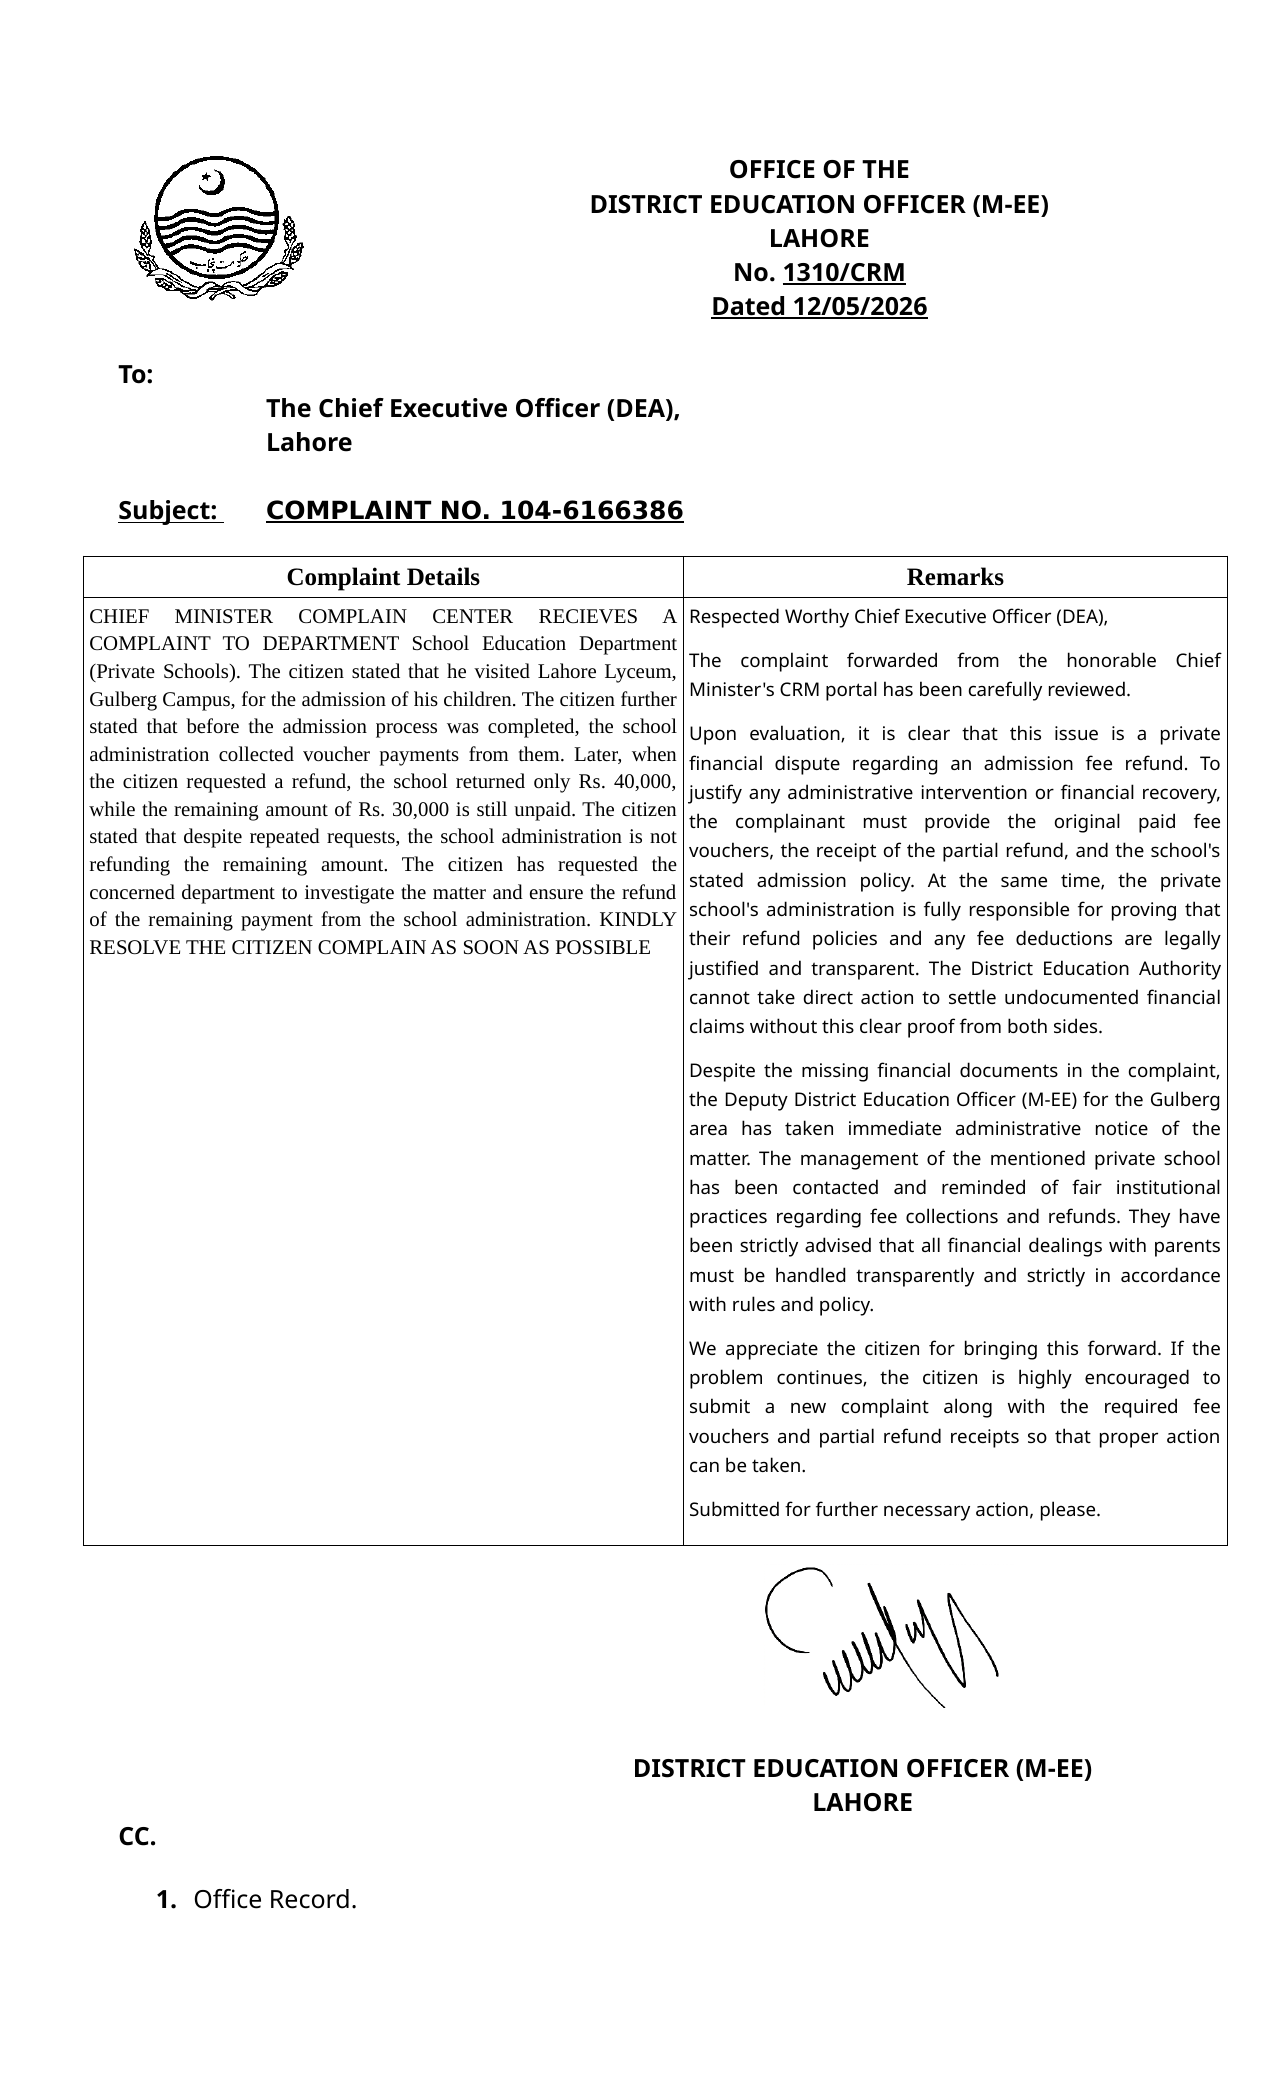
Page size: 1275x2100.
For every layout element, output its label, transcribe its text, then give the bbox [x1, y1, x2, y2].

text CC. [118, 1819, 1157, 1853]
text LAHORE [568, 1785, 1157, 1819]
text The Chief Executive Officer (DEA), [118, 391, 1157, 425]
list Office Record. [156, 1882, 1157, 1916]
table_header Complaint Details [84, 557, 683, 597]
table_header Remarks [684, 557, 1227, 597]
text Lahore [118, 425, 1157, 459]
table_cell CHIEF MINISTER COMPLAIN CENTER RECIEVES A COMPLAINT TO DEPARTMENT School Education Department (Private Schools). The citizen stated that he visited Lahore Lyceum, Gulberg Campus, for the admission of his children. The citizen further stated that before the admission process was completed, the school administration collected voucher payments from them. Later, when the citizen requested a refund, the school returned only Rs. 40,000, while the remaining amount of Rs. 30,000 is still unpaid. The citizen stated that despite repeated requests, the school administration is not refunding the remaining amount. The citizen has requested the concerned department to investigate the matter and ensure the refund of the remaining payment from the school administration. KINDLY RESOLVE THE CITIZEN COMPLAIN AS SOON AS POSSIBLE [84, 598, 683, 1545]
picture [130, 152, 308, 307]
table_cell Respected Worthy Chief Executive Officer (DEA), The complaint forwarded from the honorable Chief Minister's CRM portal has been carefully reviewed. Upon evaluation, it is clear that this issue is a private financial dispute regarding an admission fee refund. To justify any administrative intervention or financial recovery, the complainant must provide the original paid fee vouchers, the receipt of the partial refund, and the school's stated admission policy. At the same time, the private school's administration is fully responsible for proving that their refund policies and any fee deductions are legally justified and transparent. The District Education Authority cannot take direct action to settle undocumented financial claims without this clear proof from both sides. Despite the missing financial documents in the complaint, the Deputy District Education Officer (M-EE) for the Gulberg area has taken immediate administrative notice of the matter. The management of the mentioned private school has been contacted and reminded of fair institutional practices regarding fee collections and refunds. They have been strictly advised that all financial dealings with parents must be handled transparently and strictly in accordance with rules and policy. We appreciate the citizen for bringing this forward. If the problem continues, the citizen is highly encouraged to submit a new complaint along with the required fee vouchers and partial refund receipts so that proper action can be taken. Submitted for further necessary action, please. [684, 598, 1227, 1545]
table_header [118, 152, 373, 322]
picture [778, 1564, 1019, 1712]
table_header OFFICE OF THE DISTRICT EDUCATION OFFICER (M-EE) LAHORE No. 1310/CRM Dated 12/05/2026 [373, 152, 1116, 322]
text To: [118, 357, 1157, 391]
text Subject: COMPLAINT NO. 104-6166386 [118, 493, 1157, 527]
text DISTRICT EDUCATION OFFICER (M-EE) [568, 1751, 1157, 1785]
